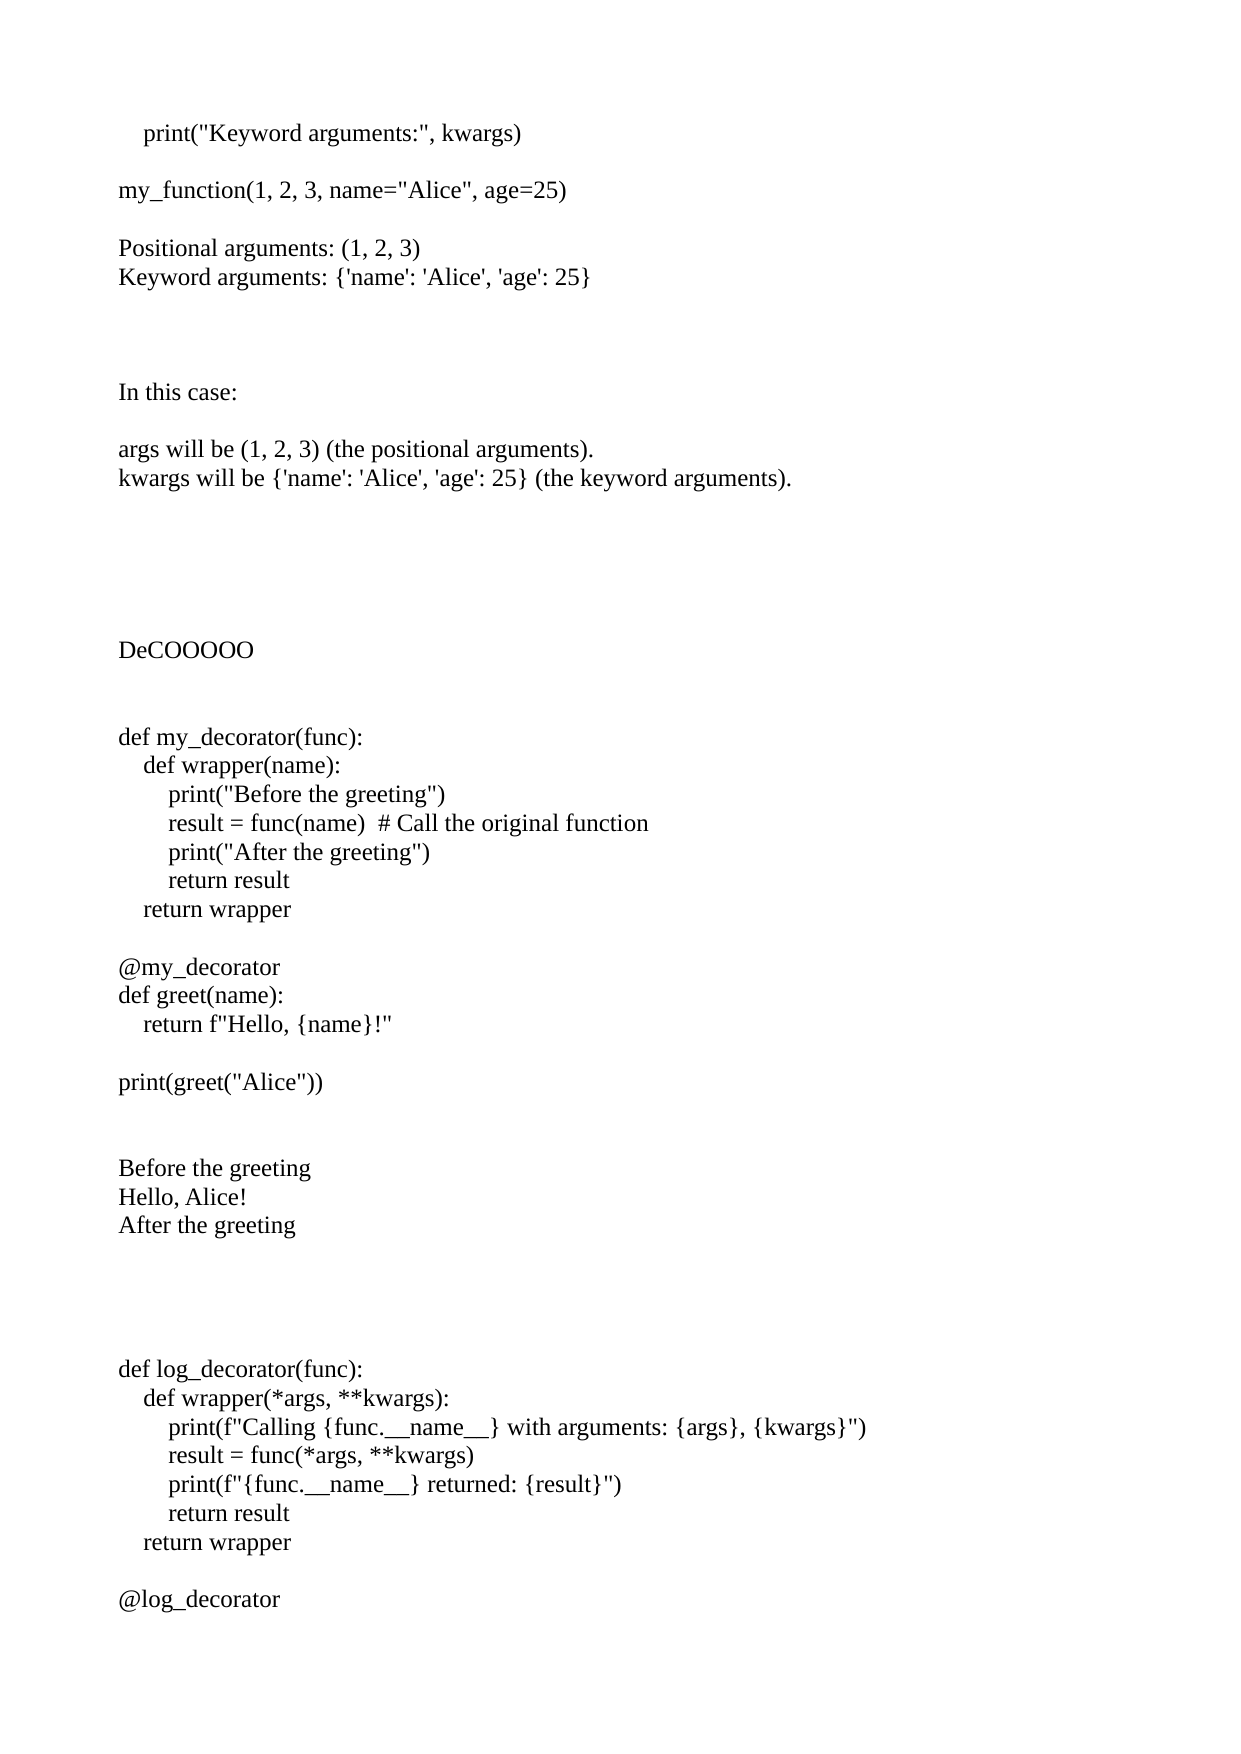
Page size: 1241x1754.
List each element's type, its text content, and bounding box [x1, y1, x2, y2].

text result = func(name) # Call the original function [118, 808, 1122, 837]
text return wrapper [118, 1527, 1122, 1556]
text print(greet("Alice")) [118, 1067, 1122, 1096]
text return f"Hello, {name}!" [118, 1009, 1122, 1038]
text After the greeting [118, 1211, 1122, 1239]
text def log_decorator(func): [118, 1354, 1122, 1383]
text my_function(1, 2, 3, name="Alice", age=25) [118, 176, 1122, 204]
text def greet(name): [118, 981, 1122, 1009]
text print("Before the greeting") [118, 779, 1122, 808]
text print(f"Calling {func.__name__} with arguments: {args}, {kwargs}") [118, 1412, 1122, 1441]
text @log_decorator [118, 1584, 1122, 1613]
text kwargs will be {'name': 'Alice', 'age': 25} (the keyword arguments). [118, 463, 1122, 492]
text In this case: [118, 377, 1122, 406]
text return wrapper [118, 894, 1122, 923]
text def my_decorator(func): [118, 722, 1122, 751]
text def wrapper(*args, **kwargs): [118, 1383, 1122, 1412]
text Positional arguments: (1, 2, 3) [118, 233, 1122, 262]
text DeCOOOOO [118, 636, 1122, 664]
text result = func(*args, **kwargs) [118, 1441, 1122, 1469]
text Before the greeting [118, 1153, 1122, 1182]
text Hello, Alice! [118, 1182, 1122, 1211]
text print(f"{func.__name__} returned: {result}") [118, 1469, 1122, 1498]
text print("Keyword arguments:", kwargs) [118, 118, 1122, 147]
text @my_decorator [118, 952, 1122, 981]
text def wrapper(name): [118, 751, 1122, 779]
text Keyword arguments: {'name': 'Alice', 'age': 25} [118, 262, 1122, 291]
text return result [118, 866, 1122, 894]
text print("After the greeting") [118, 837, 1122, 866]
text args will be (1, 2, 3) (the positional arguments). [118, 434, 1122, 463]
text return result [118, 1498, 1122, 1527]
